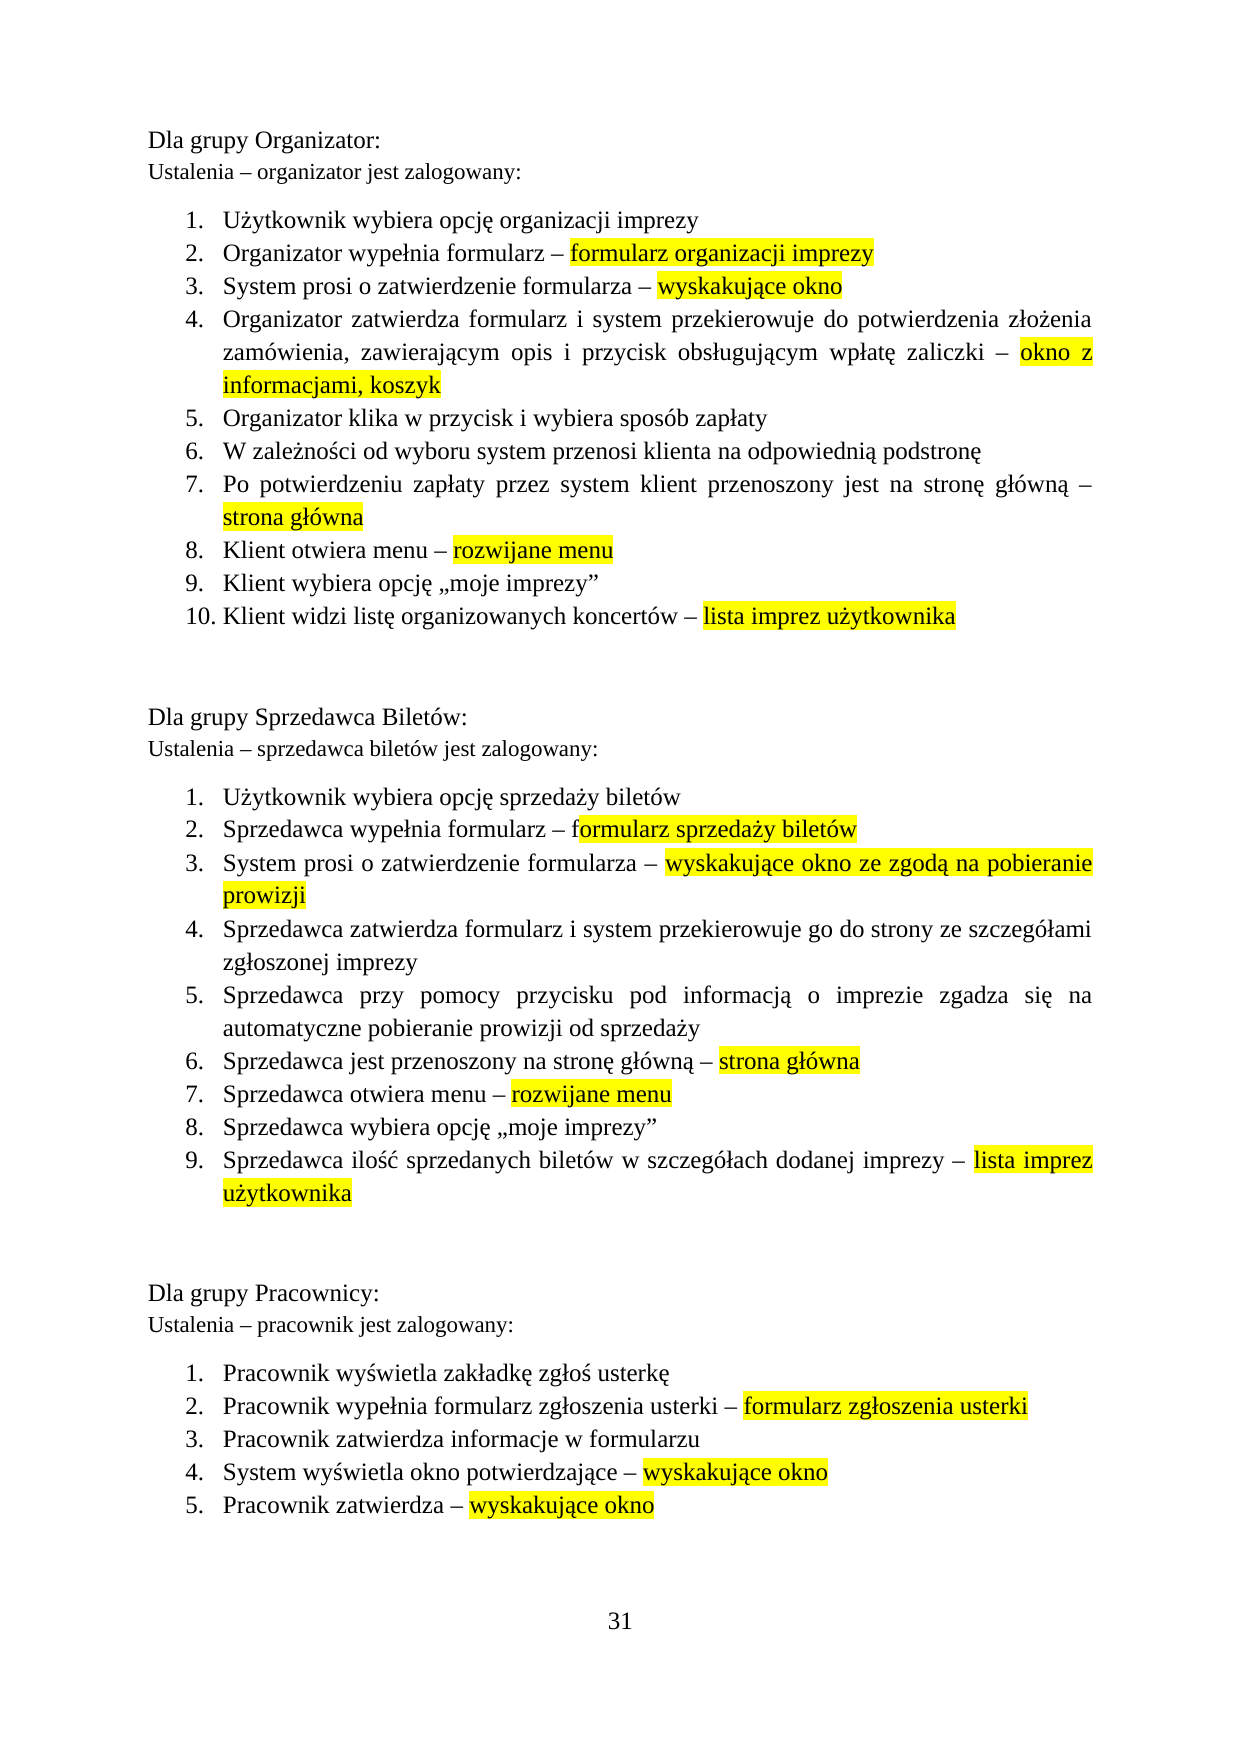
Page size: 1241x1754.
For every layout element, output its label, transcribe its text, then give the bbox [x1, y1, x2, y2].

list Sprzedawca otwiera menu – rozwijane menu [185, 1079, 1093, 1107]
subtitle Dla grupy Pracownicy: [148, 1278, 1093, 1307]
list Sprzedawca przy pomocy przycisku pod informacją o imprezie zgadza się na automatyczne pobieranie prowizji od sprzedaży [185, 980, 1093, 1041]
list System prosi o zatwierdzenie formularza – wyskakujące okno [185, 271, 1093, 299]
text Ustalenia – sprzedawca biletów jest zalogowany: [148, 735, 1093, 761]
list Pracownik zatwierdza – wyskakujące okno [185, 1491, 1093, 1519]
subtitle Dla grupy Organizator: [148, 125, 1093, 153]
list Sprzedawca wybiera opcję „moje imprezy” [185, 1112, 1093, 1141]
list System prosi o zatwierdzenie formularza – wyskakujące okno ze zgodą na pobieranie prowizji [185, 848, 1093, 909]
list Klient otwiera menu – rozwijane menu [185, 535, 1093, 564]
list Organizator klika w przycisk i wybiera sposób zapłaty [185, 403, 1093, 432]
list Klient widzi listę organizowanych koncertów – lista imprez użytkownika [185, 601, 1093, 630]
list Sprzedawca jest przenoszony na stronę główną – strona główna [185, 1046, 1093, 1074]
list W zależności od wyboru system przenosi klienta na odpowiednią podstronę [185, 436, 1093, 464]
list Organizator zatwierdza formularz i system przekierowuje do potwierdzenia złożenia zamówienia, zawierającym opis i przycisk obsługującym wpłatę zaliczki – okno z informacjami, koszyk [185, 304, 1093, 398]
list Sprzedawca ilość sprzedanych biletów w szczegółach dodanej imprezy – lista imprez użytkownika [185, 1145, 1093, 1207]
list Organizator wypełnia formularz – formularz organizacji imprezy [185, 238, 1093, 266]
subtitle Dla grupy Sprzedawca Biletów: [148, 702, 1093, 730]
list Użytkownik wybiera opcję organizacji imprezy [185, 205, 1093, 233]
list Pracownik wyświetla zakładkę zgłoś usterkę [185, 1358, 1093, 1387]
list Po potwierdzeniu zapłaty przez system klient przenoszony jest na stronę główną – strona główna [185, 469, 1093, 531]
text Ustalenia – organizator jest zalogowany: [148, 158, 1093, 184]
list Pracownik zatwierdza informacje w formularzu [185, 1424, 1093, 1453]
list Sprzedawca wypełnia formularz – formularz sprzedaży biletów [185, 814, 1093, 843]
list System wyświetla okno potwierdzające – wyskakujące okno [185, 1457, 1093, 1486]
list Użytkownik wybiera opcję sprzedaży biletów [185, 782, 1093, 810]
list Klient wybiera opcję „moje imprezy” [185, 568, 1093, 597]
list Pracownik wypełnia formularz zgłoszenia usterki – formularz zgłoszenia usterki [185, 1391, 1093, 1420]
text Ustalenia – pracownik jest zalogowany: [148, 1312, 1093, 1338]
list Sprzedawca zatwierdza formularz i system przekierowuje go do strony ze szczegółami zgłoszonej imprezy [185, 914, 1093, 975]
